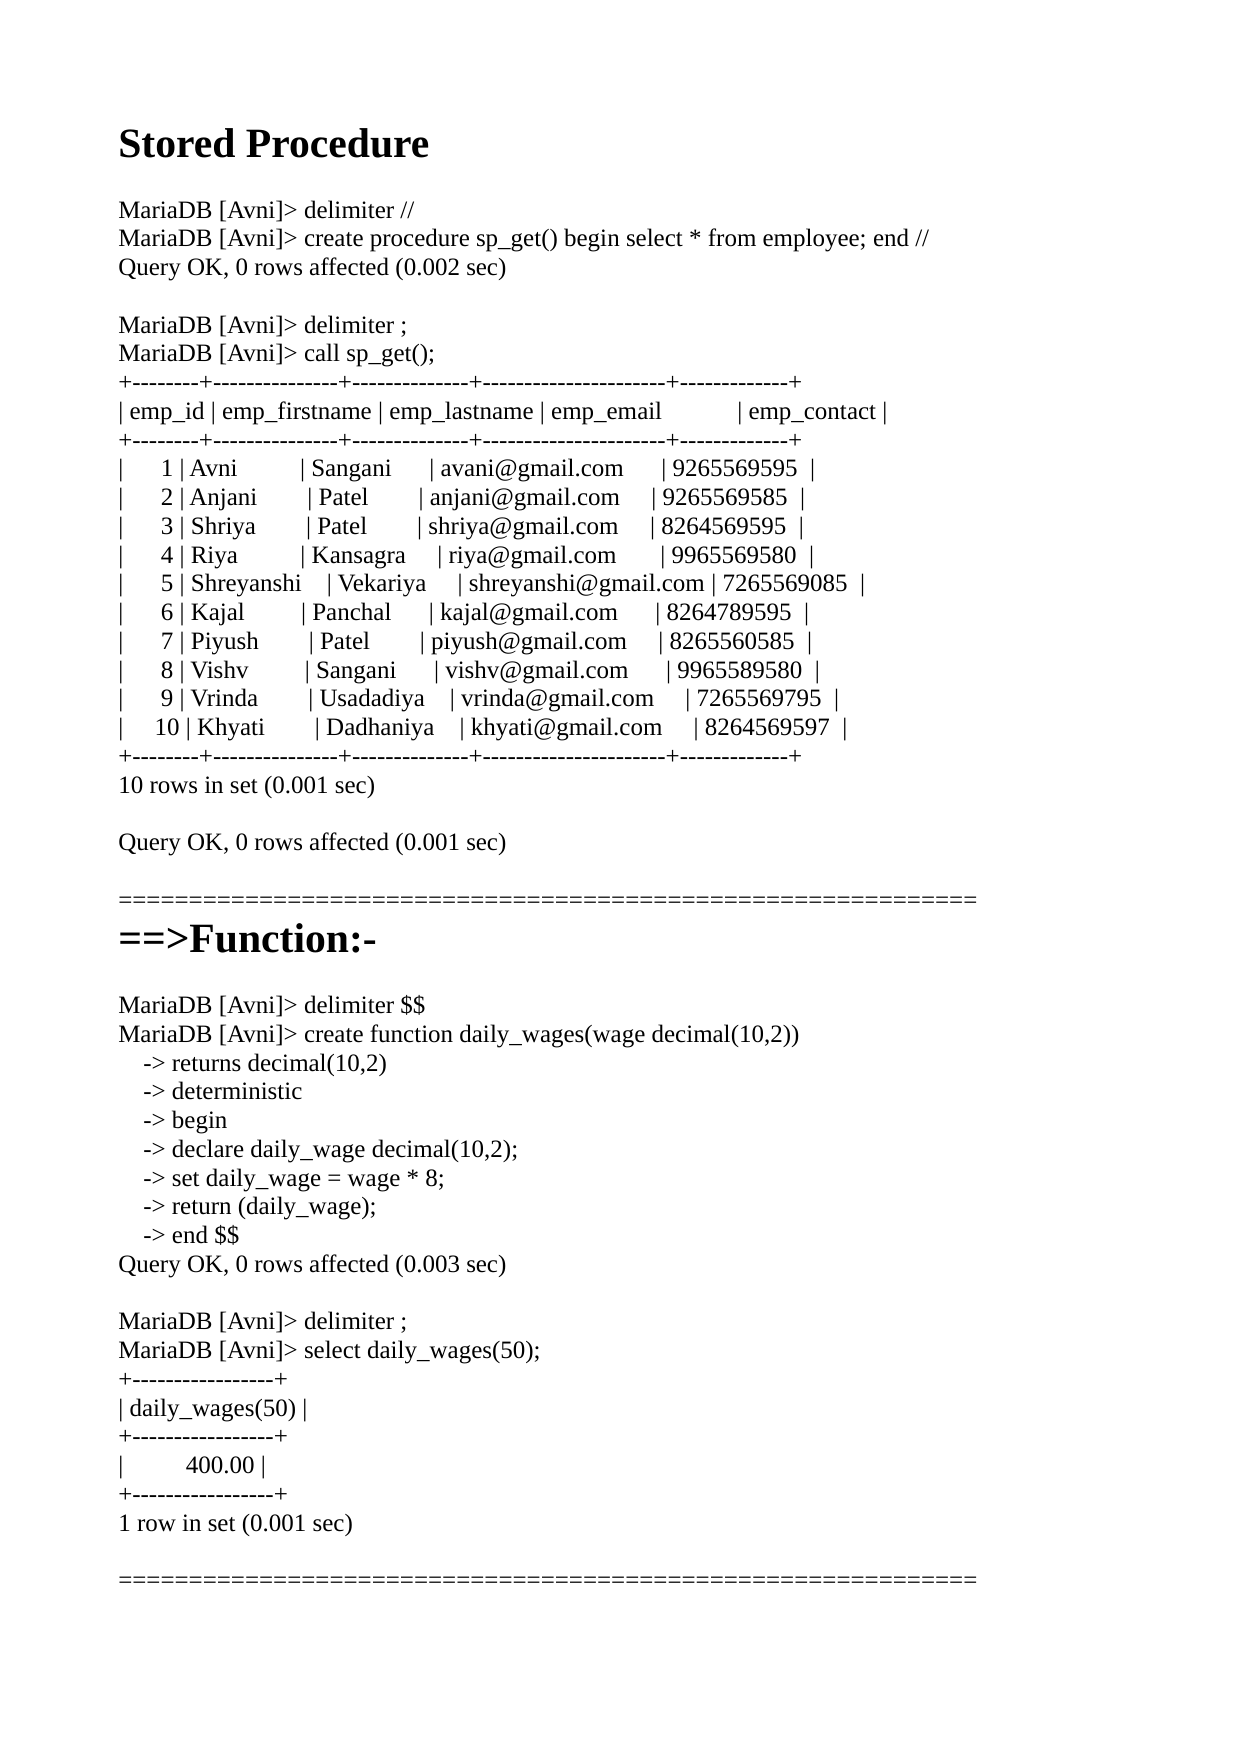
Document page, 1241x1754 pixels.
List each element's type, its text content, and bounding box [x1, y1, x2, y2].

text | emp_id | emp_firstname | emp_lastname | emp_email | emp_contact | [118, 396, 1122, 425]
text Query OK, 0 rows affected (0.001 sec) [118, 827, 1122, 856]
text MariaDB [Avni]> delimiter ; [118, 310, 1122, 338]
text | 1 | Avni | Sangani | avani@gmail.com | 9265569595 | [118, 453, 1122, 482]
text | 4 | Riya | Kansagra | riya@gmail.com | 9965569580 | [118, 540, 1122, 568]
text ============================================================= [118, 1565, 1122, 1594]
text MariaDB [Avni]> create function daily_wages(wage decimal(10,2)) [118, 1019, 1122, 1048]
text -> return (daily_wage); [118, 1191, 1122, 1220]
text +--------+---------------+--------------+----------------------+-------------+ [118, 425, 1122, 453]
text MariaDB [Avni]> call sp_get(); [118, 338, 1122, 367]
text -> set daily_wage = wage * 8; [118, 1163, 1122, 1191]
text | 8 | Vishv | Sangani | vishv@gmail.com | 9965589580 | [118, 655, 1122, 683]
text -> begin [118, 1105, 1122, 1134]
text | 9 | Vrinda | Usadadiya | vrinda@gmail.com | 7265569795 | [118, 683, 1122, 712]
text -> returns decimal(10,2) [118, 1048, 1122, 1076]
text -> end $$ [118, 1220, 1122, 1249]
text | 5 | Shreyanshi | Vekariya | shreyanshi@gmail.com | 7265569085 | [118, 568, 1122, 597]
text MariaDB [Avni]> delimiter ; [118, 1306, 1122, 1335]
text -> deterministic [118, 1076, 1122, 1105]
text +-----------------+ [118, 1479, 1122, 1508]
text MariaDB [Avni]> select daily_wages(50); [118, 1335, 1122, 1364]
text 1 row in set (0.001 sec) [118, 1508, 1122, 1536]
text +-----------------+ [118, 1364, 1122, 1393]
text Query OK, 0 rows affected (0.002 sec) [118, 252, 1122, 281]
text 10 rows in set (0.001 sec) [118, 770, 1122, 798]
text MariaDB [Avni]> delimiter $$ [118, 990, 1122, 1019]
text ============================================================= [118, 885, 1122, 913]
text +-----------------+ [118, 1421, 1122, 1450]
text | daily_wages(50) | [118, 1393, 1122, 1421]
text | 10 | Khyati | Dadhaniya | khyati@gmail.com | 8264569597 | [118, 712, 1122, 741]
text +--------+---------------+--------------+----------------------+-------------+ [118, 741, 1122, 770]
text MariaDB [Avni]> create procedure sp_get() begin select * from employee; end // [118, 223, 1122, 252]
text | 2 | Anjani | Patel | anjani@gmail.com | 9265569585 | [118, 482, 1122, 511]
text +--------+---------------+--------------+----------------------+-------------+ [118, 367, 1122, 396]
text MariaDB [Avni]> delimiter // [118, 195, 1122, 223]
text Stored Procedure [118, 118, 1122, 166]
text | 400.00 | [118, 1450, 1122, 1479]
text | 6 | Kajal | Panchal | kajal@gmail.com | 8264789595 | [118, 597, 1122, 626]
text -> declare daily_wage decimal(10,2); [118, 1134, 1122, 1163]
text | 3 | Shriya | Patel | shriya@gmail.com | 8264569595 | [118, 511, 1122, 540]
text | 7 | Piyush | Patel | piyush@gmail.com | 8265560585 | [118, 626, 1122, 655]
text Query OK, 0 rows affected (0.003 sec) [118, 1249, 1122, 1278]
text ==>Function:- [118, 913, 1122, 961]
